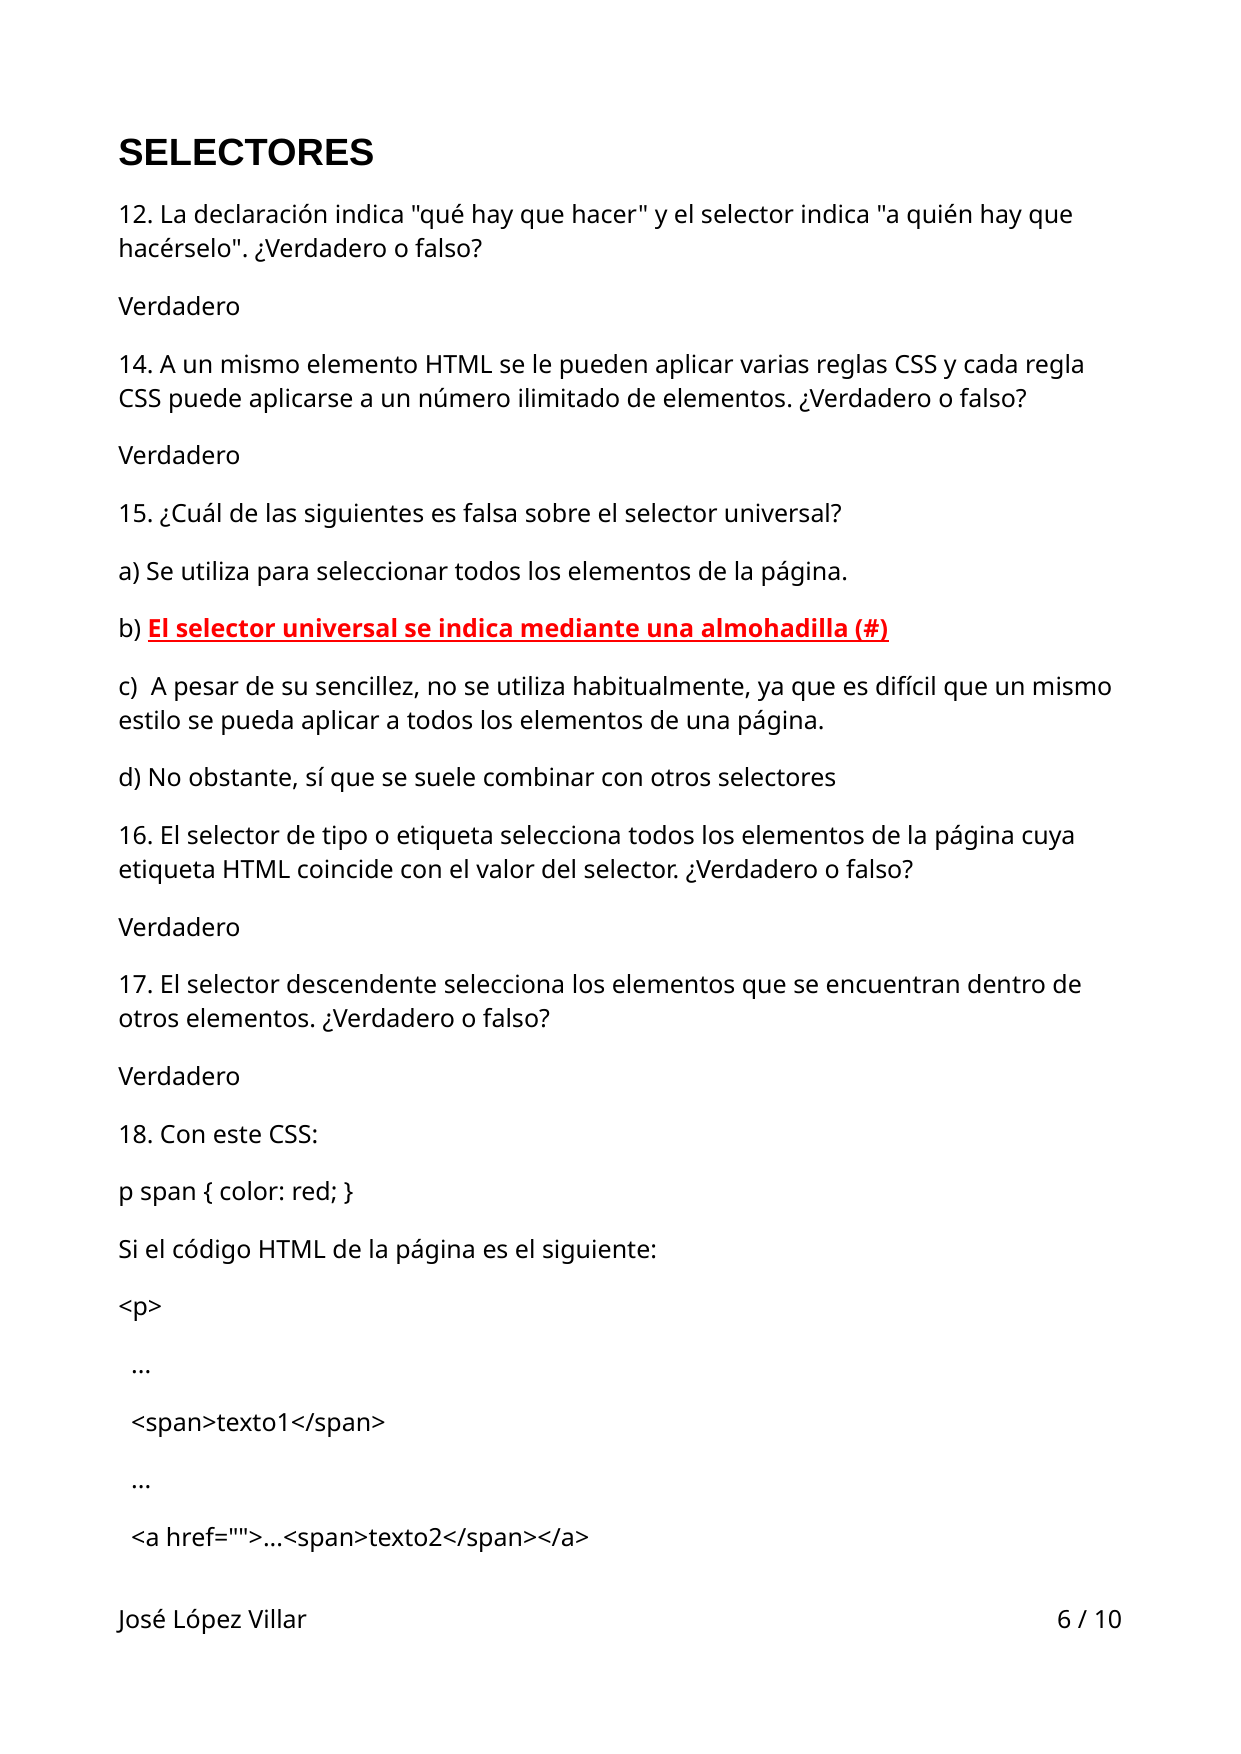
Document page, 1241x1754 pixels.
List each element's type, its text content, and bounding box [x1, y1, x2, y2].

text p span { color: red; } [118, 1174, 1122, 1208]
text <span>texto1</span> [118, 1404, 1122, 1438]
text Verdadero [118, 1059, 1122, 1093]
text Verdadero [118, 289, 1122, 323]
text ... [118, 1462, 1122, 1496]
text <a href="">...<span>texto2</span></a> [118, 1519, 1122, 1553]
text d) No obstante, sí que se suele combinar con otros selectores [118, 760, 1122, 794]
text ... [118, 1347, 1122, 1381]
text b) El selector universal se indica mediante una almohadilla (#) [118, 611, 1122, 645]
text <p> [118, 1289, 1122, 1323]
text Verdadero [118, 909, 1122, 943]
text 18. Con este CSS: [118, 1116, 1122, 1150]
text 14. A un mismo elemento HTML se le pueden aplicar varias reglas CSS y cada regla CSS puede aplicarse a un número ilimitado de elementos. ¿Verdadero o falso? [118, 346, 1122, 414]
text Verdadero [118, 438, 1122, 472]
text Si el código HTML de la página es el siguiente: [118, 1231, 1122, 1266]
text 17. El selector descendente selecciona los elementos que se encuentran dentro de otros elementos. ¿Verdadero o falso? [118, 967, 1122, 1035]
text 15. ¿Cuál de las siguientes es falsa sobre el selector universal? [118, 496, 1122, 530]
text 12. La declaración indica "qué hay que hacer" y el selector indica "a quién hay que hacérselo". ¿Verdadero o falso? [118, 197, 1122, 265]
subtitle SELECTORES [118, 130, 1122, 173]
text a) Se utiliza para seleccionar todos los elementos de la página. [118, 553, 1122, 587]
text c) A pesar de su sencillez, no se utiliza habitualmente, ya que es difícil que un mismo estilo se pueda aplicar a todos los elementos de una página. [118, 668, 1122, 737]
text 16. El selector de tipo o etiqueta selecciona todos los elementos de la página cuya etiqueta HTML coincide con el valor del selector. ¿Verdadero o falso? [118, 818, 1122, 886]
